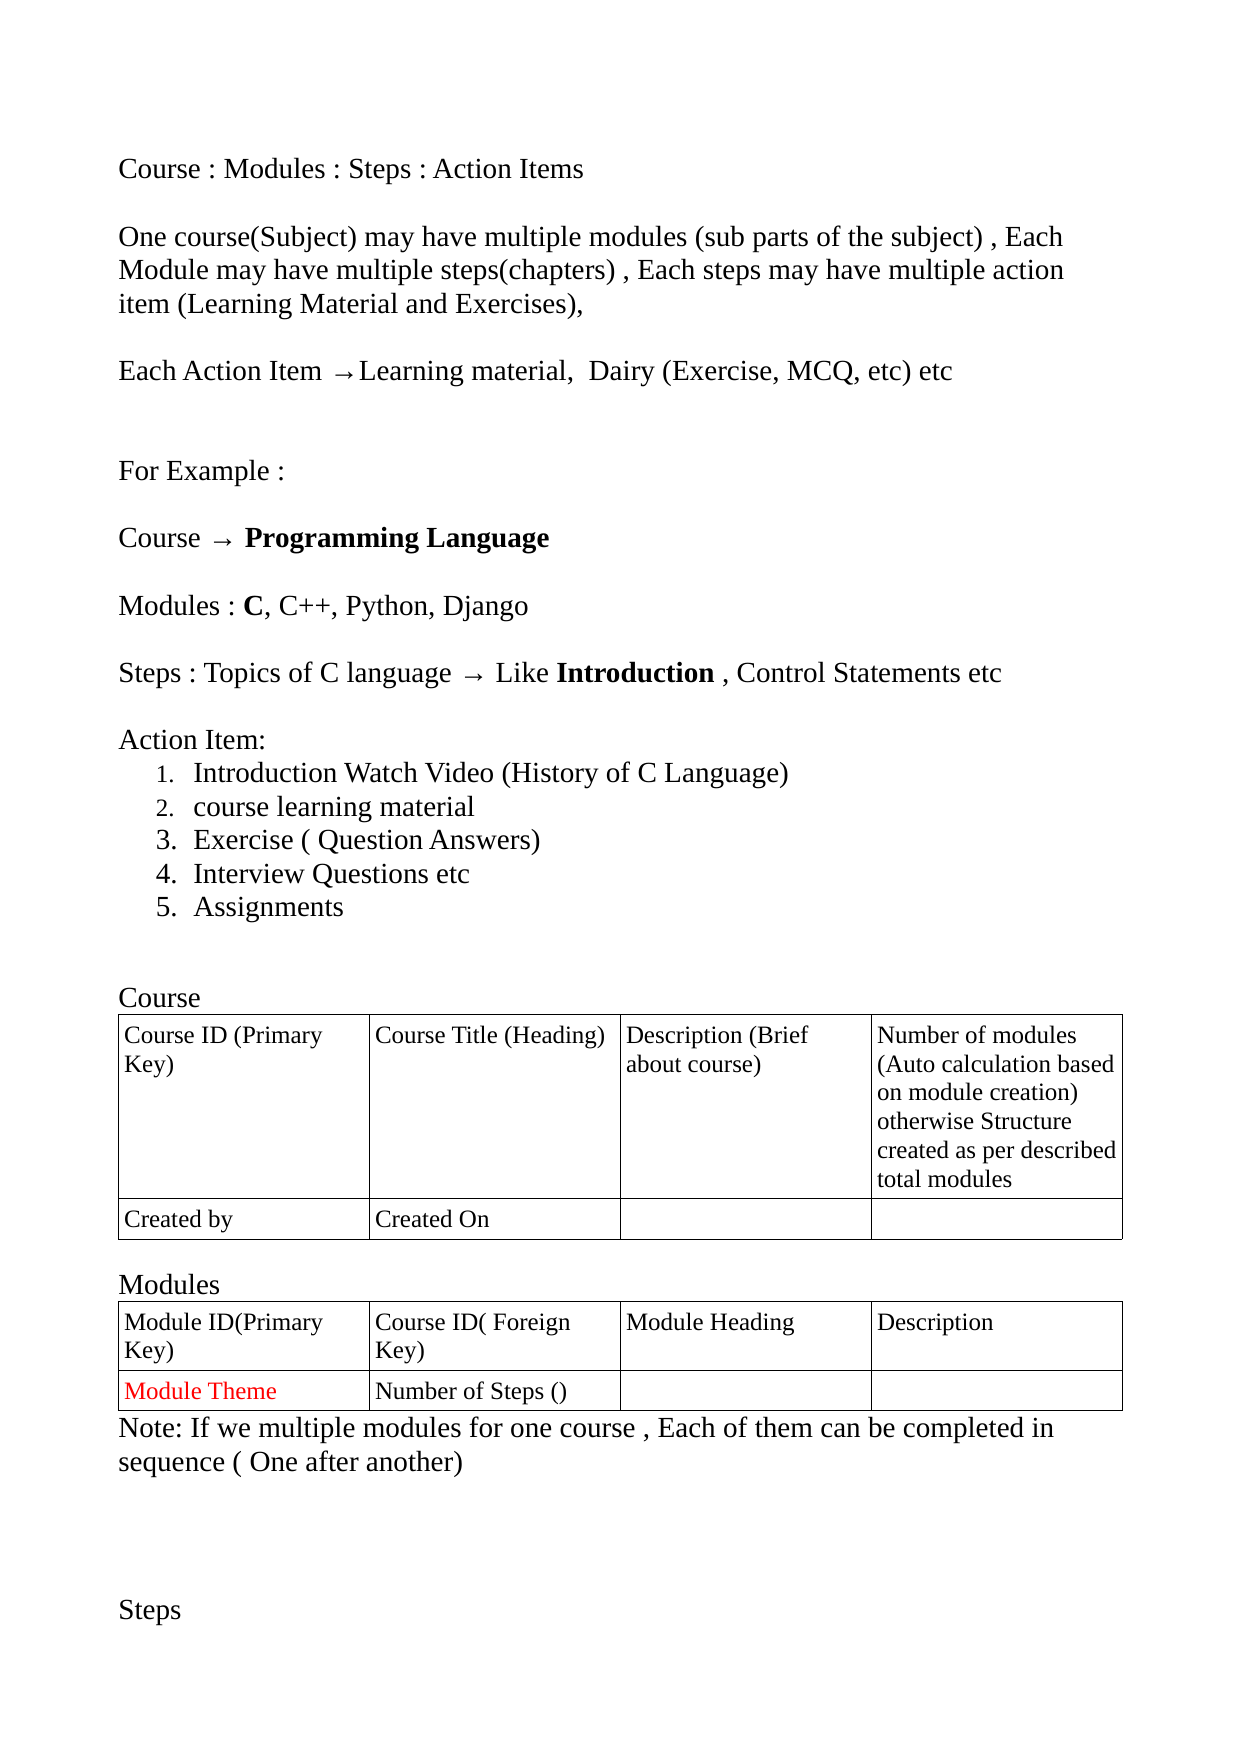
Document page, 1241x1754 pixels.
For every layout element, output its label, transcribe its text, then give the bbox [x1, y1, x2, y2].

list Exercise ( Question Answers) [156, 822, 1122, 856]
list course learning material [156, 789, 1122, 822]
table_cell [872, 1199, 1122, 1238]
table_cell Module Theme [119, 1371, 369, 1410]
list Interview Questions etc [156, 856, 1122, 889]
text Modules : C, C++, Python, Django [118, 588, 1122, 621]
text Note: If we multiple modules for one course , Each of them can be completed in sequence ( One after another) [118, 1411, 1122, 1477]
table_cell Number of Steps () [370, 1371, 620, 1410]
table_cell Created by [119, 1199, 369, 1238]
text Course [118, 981, 1122, 1014]
text For Example : [118, 453, 1122, 487]
text Modules [118, 1267, 1122, 1301]
text Course : Modules : Steps : Action Items [118, 152, 1122, 185]
table_header Description (Brief about course) [621, 1015, 871, 1198]
list Introduction Watch Video (History of C Language) [156, 755, 1122, 789]
table_header Course ID( Foreign Key) [370, 1302, 620, 1370]
table_cell [621, 1199, 871, 1238]
text Course → Programming Language [118, 521, 1122, 554]
text Each Action Item →Learning material, Dairy (Exercise, MCQ, etc) etc [118, 353, 1122, 386]
text Steps [118, 1592, 1122, 1626]
text One course(Subject) may have multiple modules (sub parts of the subject) , Each Module may have multiple steps(chapters) , Each steps may have multiple action item (Learning Material and Exercises), [118, 219, 1122, 319]
table_header Module ID(Primary Key) [119, 1302, 369, 1370]
table_header Description [872, 1302, 1122, 1370]
table_cell [621, 1371, 871, 1410]
list Assignments [156, 889, 1122, 923]
table_header Course Title (Heading) [370, 1015, 620, 1198]
table_cell Created On [370, 1199, 620, 1238]
table_header Number of modules (Auto calculation based on module creation) otherwise Structure created as per described total modules [872, 1015, 1122, 1198]
table_header Module Heading [621, 1302, 871, 1370]
table_header Course ID (Primary Key) [119, 1015, 369, 1198]
text Steps : Topics of C language → Like Introduction , Control Statements etc [118, 655, 1122, 688]
text Action Item: [118, 722, 1122, 755]
table_cell [872, 1371, 1122, 1410]
